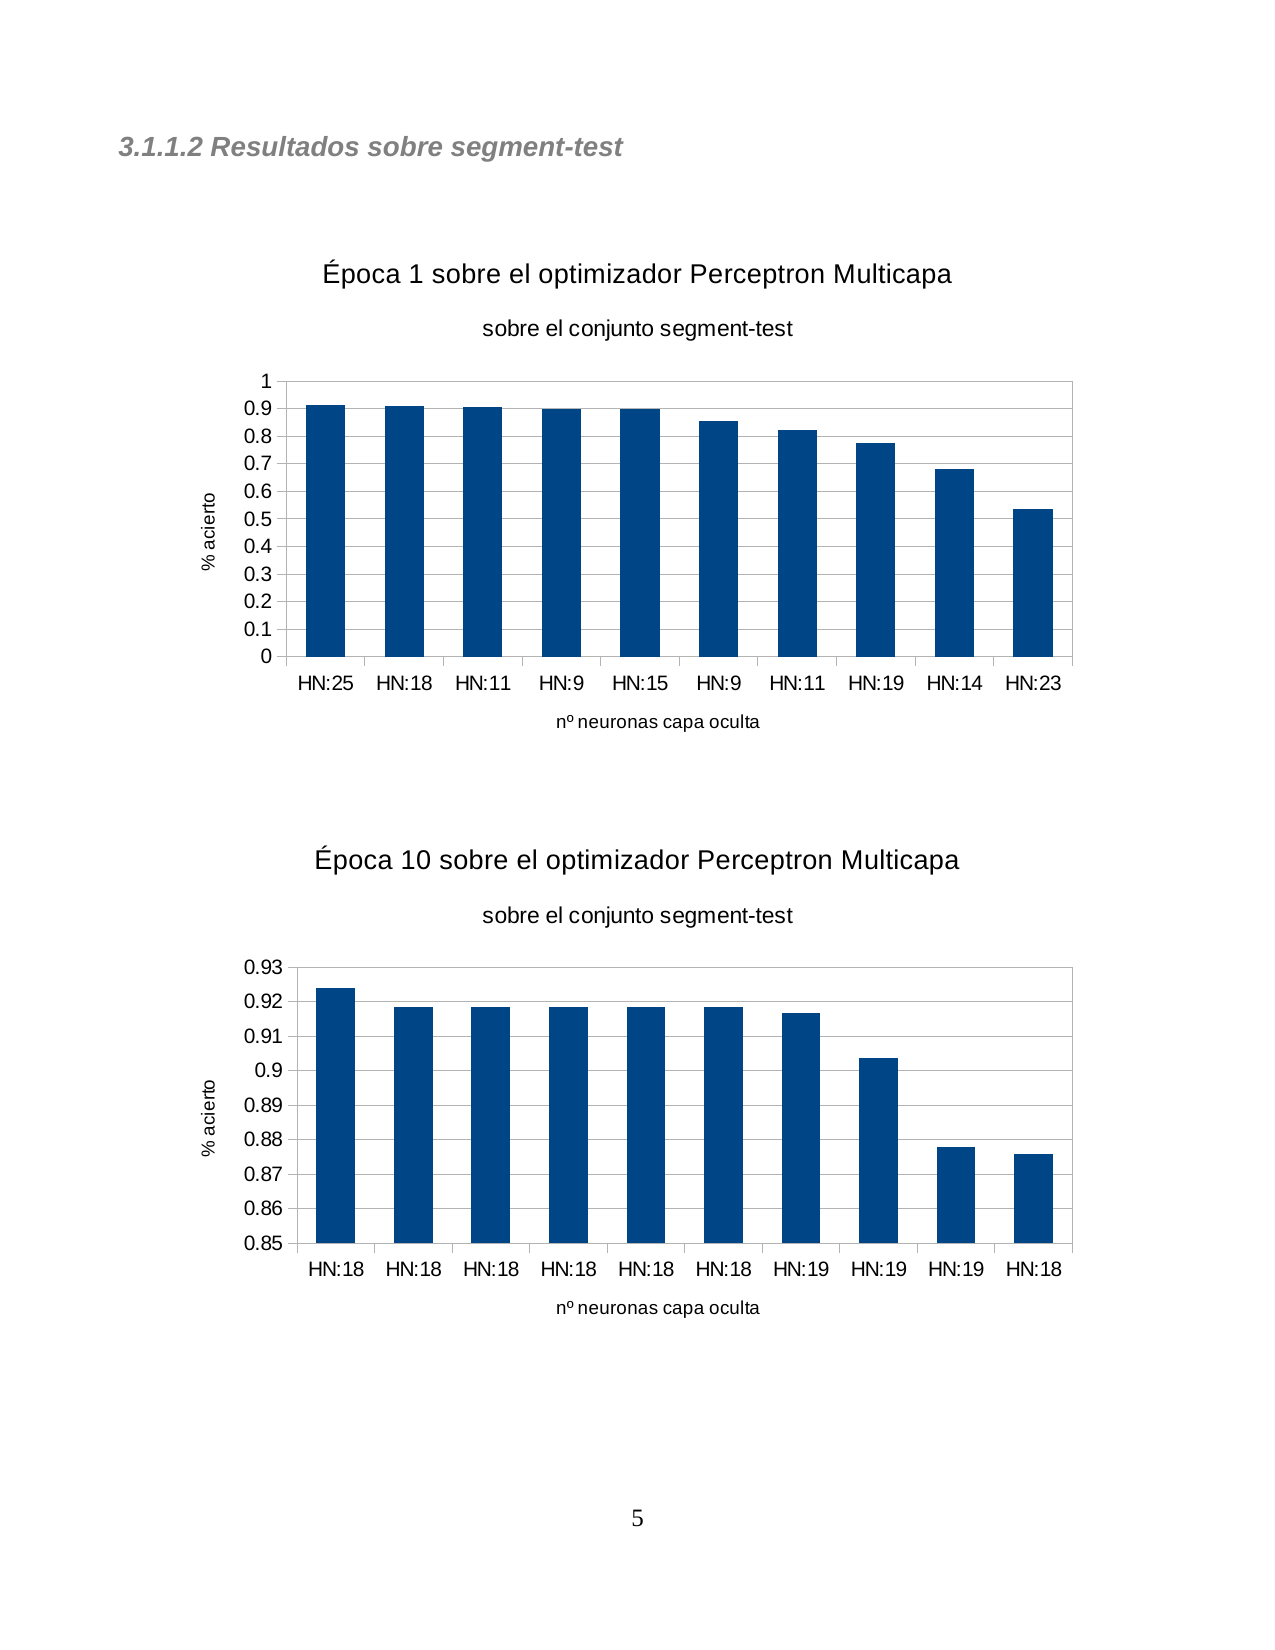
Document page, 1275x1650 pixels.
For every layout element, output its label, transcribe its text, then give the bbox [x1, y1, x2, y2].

subtitle 3.1.1.2 Resultados sobre segment-test [118, 131, 1157, 162]
